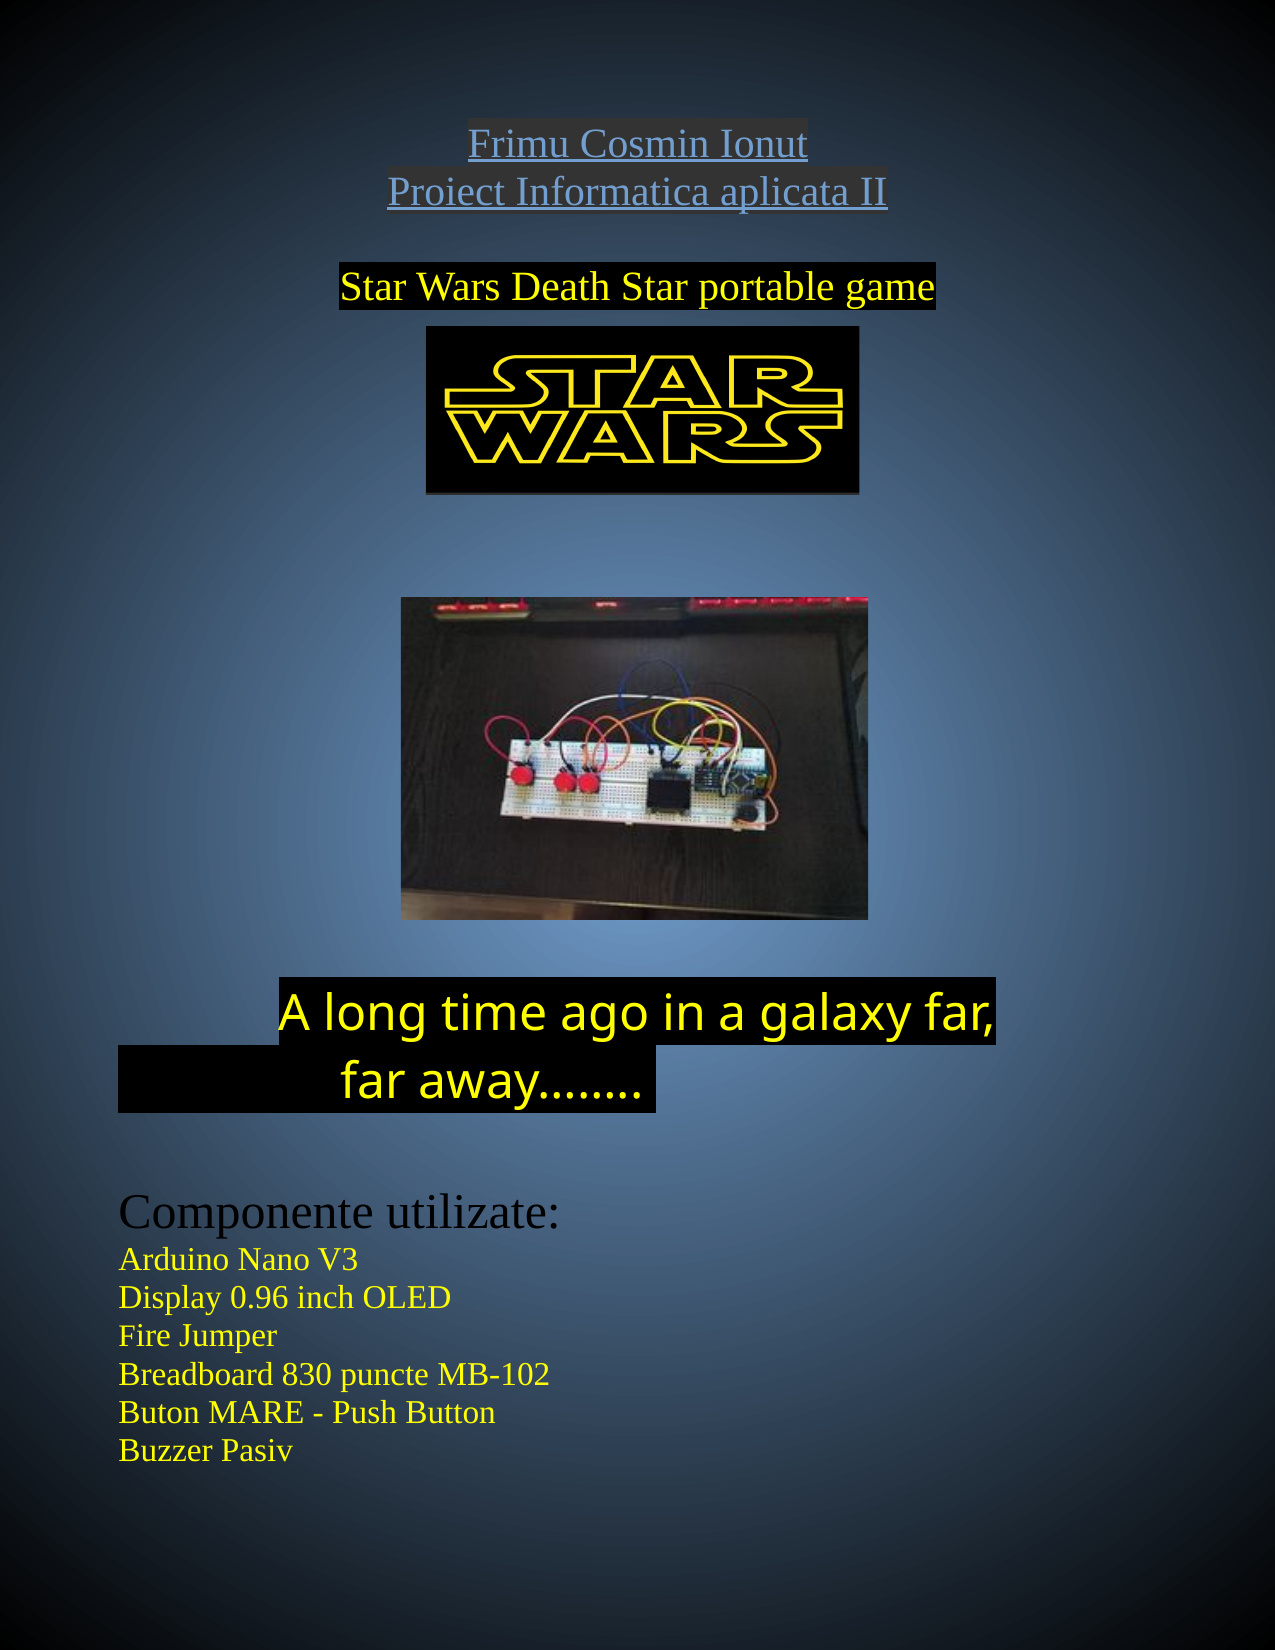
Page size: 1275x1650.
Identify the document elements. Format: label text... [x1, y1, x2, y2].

text A long time ago in a galaxy far, [118, 977, 1157, 1045]
text Fire Jumper [118, 1316, 1157, 1354]
text Buzzer Pasiv [118, 1431, 1157, 1469]
text Breadboard 830 puncte MB-102 [118, 1354, 1157, 1392]
text Componente utilizate: [118, 1181, 1157, 1239]
text Star Wars Death Star portable game [118, 262, 1157, 310]
text Frimu Cosmin Ionut [118, 118, 1157, 166]
text far away…….. [118, 1045, 1157, 1113]
text Display 0.96 inch OLED [118, 1277, 1157, 1316]
picture [400, 597, 869, 920]
text Buton MARE - Push Button [118, 1392, 1157, 1431]
text Arduino Nano V3 [118, 1239, 1157, 1277]
text Proiect Informatica aplicata II [118, 166, 1157, 214]
picture [425, 326, 860, 495]
